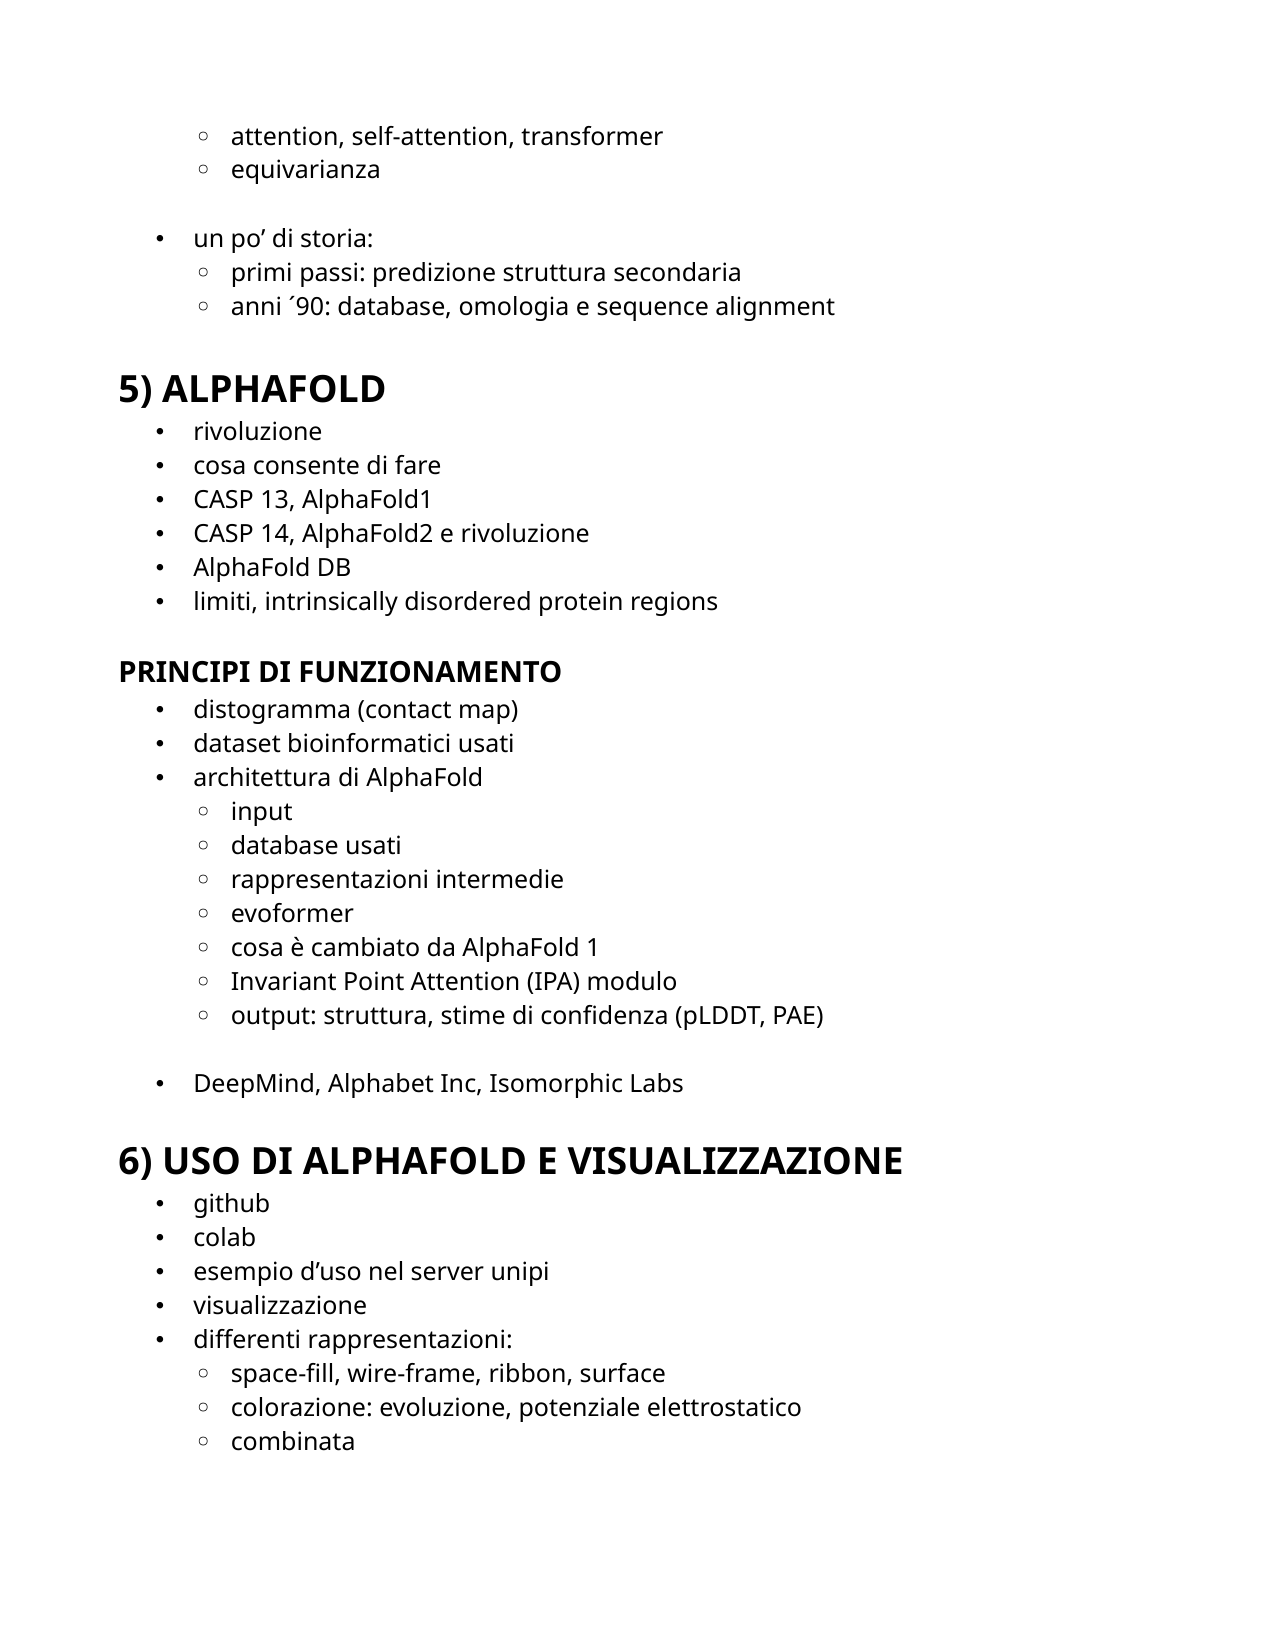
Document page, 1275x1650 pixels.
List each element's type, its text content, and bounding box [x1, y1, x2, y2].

text PRINCIPI DI FUNZIONAMENTO [118, 652, 1157, 691]
list AlphaFold DB [156, 549, 1157, 583]
list attention, self-attention, transformer [193, 118, 1157, 152]
text 6) USO DI ALPHAFOLD E VISUALIZZAZIONE [118, 1134, 1157, 1185]
list anni ´90: database, omologia e sequence alignment [193, 288, 1157, 322]
list colab [156, 1219, 1157, 1253]
list limiti, intrinsically disordered protein regions [156, 583, 1157, 618]
list evoformer [193, 896, 1157, 930]
list equivarianza [193, 152, 1157, 186]
list esempio d’uso nel server unipi [156, 1253, 1157, 1287]
list distogramma (contact map) [156, 691, 1157, 725]
list CASP 13, AlphaFold1 [156, 481, 1157, 515]
text 5) ALPHAFOLD [118, 362, 1157, 413]
list CASP 14, AlphaFold2 e rivoluzione [156, 515, 1157, 549]
list combinata [193, 1424, 1157, 1458]
list space-fill, wire-frame, ribbon, surface [193, 1356, 1157, 1389]
list output: struttura, stime di confidenza (pLDDT, PAE) [193, 998, 1157, 1032]
list primi passi: predizione struttura secondaria [193, 254, 1157, 288]
list rappresentazioni intermedie [193, 862, 1157, 896]
list differenti rappresentazioni: [156, 1321, 1157, 1356]
list database usati [193, 828, 1157, 862]
list visualizzazione [156, 1287, 1157, 1321]
list colorazione: evoluzione, potenziale elettrostatico [193, 1389, 1157, 1424]
list un po’ di storia: [156, 220, 1157, 254]
list cosa consente di fare [156, 447, 1157, 481]
list Invariant Point Attention (IPA) modulo [193, 964, 1157, 998]
list github [156, 1185, 1157, 1219]
list cosa è cambiato da AlphaFold 1 [193, 930, 1157, 964]
list architettura di AlphaFold [156, 759, 1157, 793]
list DeepMind, Alphabet Inc, Isomorphic Labs [156, 1066, 1157, 1100]
list dataset bioinformatici usati [156, 725, 1157, 759]
list rivoluzione [156, 413, 1157, 447]
list input [193, 793, 1157, 828]
